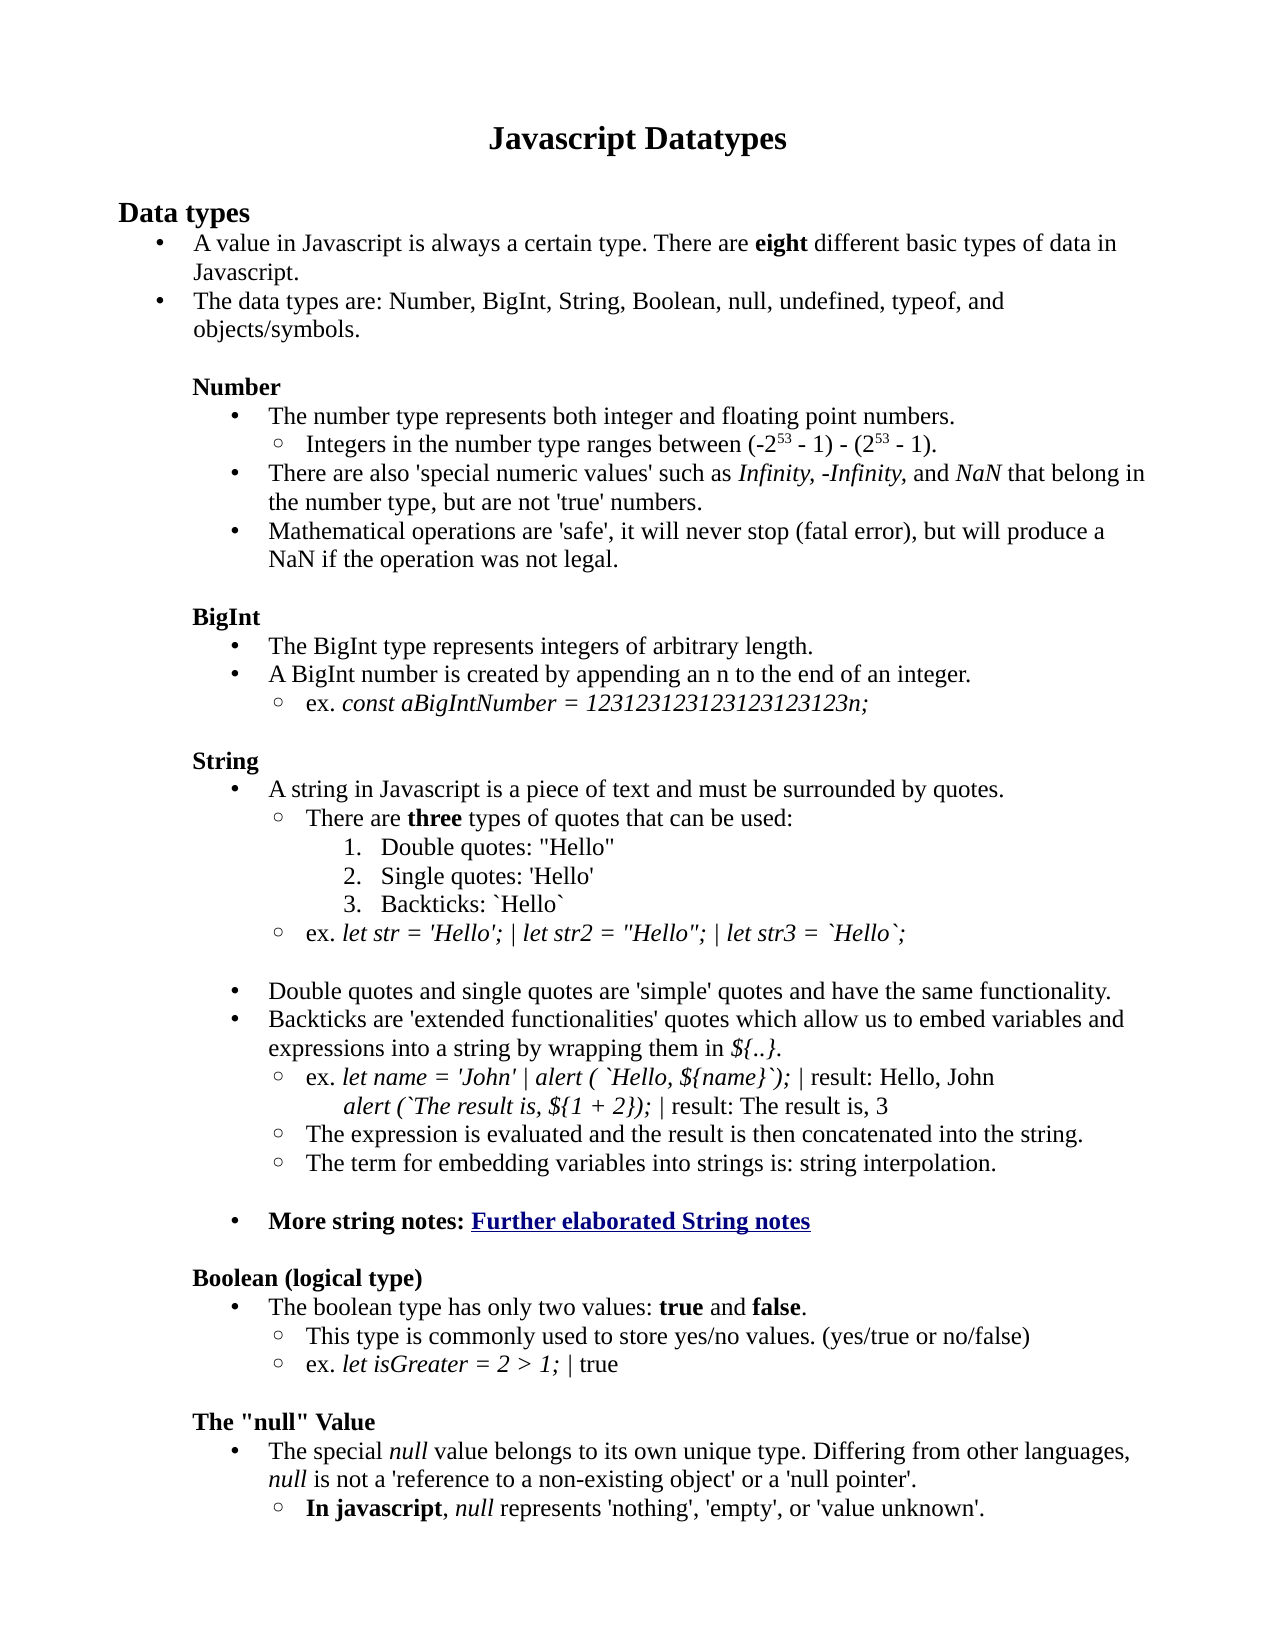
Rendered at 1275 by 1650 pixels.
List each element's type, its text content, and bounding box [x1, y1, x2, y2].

list The special null value belongs to its own unique type. Differing from other languages, null is not a 'reference to a non-existing object' or a 'null pointer'. [231, 1436, 1157, 1493]
list The term for embedding variables into strings is: string interpolation. [268, 1148, 1157, 1177]
list ex. let isGreater = 2 > 1; | true [268, 1349, 1157, 1378]
list alert (`The result is, ${1 + 2}); | result: The result is, 3 [306, 1091, 1157, 1119]
list The boolean type has only two values: true and false. [231, 1292, 1157, 1321]
list Backticks are 'extended functionalities' quotes which allow us to embed variables and expressions into a string by wrapping them in ${..}. [231, 1004, 1157, 1062]
text Data types [118, 195, 1157, 228]
list Mathematical operations are 'safe', it will never stop (fatal error), but will produce a NaN if the operation was not legal. [231, 516, 1157, 573]
text The "null" Value [118, 1407, 1157, 1436]
text String [118, 746, 1157, 774]
text BigInt [118, 602, 1157, 631]
list There are three types of quotes that can be used: [268, 803, 1157, 832]
list Double quotes: "Hello" [343, 832, 1157, 861]
list Single quotes: 'Hello' [343, 861, 1157, 889]
list The number type represents both integer and floating point numbers. [231, 401, 1157, 429]
list Integers in the number type ranges between (-253 - 1) - (253 - 1). [268, 429, 1157, 458]
list Double quotes and single quotes are 'simple' quotes and have the same functionality. [231, 976, 1157, 1004]
list There are also 'special numeric values' such as Infinity, -Infinity, and NaN that belong in the number type, but are not 'true' numbers. [231, 458, 1157, 516]
list The expression is evaluated and the result is then concatenated into the string. [268, 1119, 1157, 1148]
text Javascript Datatypes [118, 118, 1157, 156]
list A value in Javascript is always a certain type. There are eight different basic types of data in Javascript. [156, 228, 1157, 286]
list A string in Javascript is a piece of text and must be surrounded by quotes. [231, 774, 1157, 803]
list More string notes: Further elaborated String notes [231, 1206, 1157, 1234]
list ex. let str = 'Hello'; | let str2 = "Hello"; | let str3 = `Hello`; [268, 918, 1157, 947]
list ex. let name = 'John' | alert ( `Hello, ${name}`); | result: Hello, John [268, 1062, 1157, 1091]
text Number [118, 372, 1157, 401]
list Backticks: `Hello` [343, 889, 1157, 918]
list In javascript, null represents 'nothing', 'empty', or 'value unknown'. [268, 1493, 1157, 1522]
text Boolean (logical type) [118, 1263, 1157, 1292]
list The data types are: Number, BigInt, String, Boolean, null, undefined, typeof, and objects/symbols. [156, 286, 1157, 343]
list This type is commonly used to store yes/no values. (yes/true or no/false) [268, 1321, 1157, 1349]
list A BigInt number is created by appending an n to the end of an integer. [231, 659, 1157, 688]
list ex. const aBigIntNumber = 123123123123123123123n; [268, 688, 1157, 717]
list The BigInt type represents integers of arbitrary length. [231, 631, 1157, 659]
